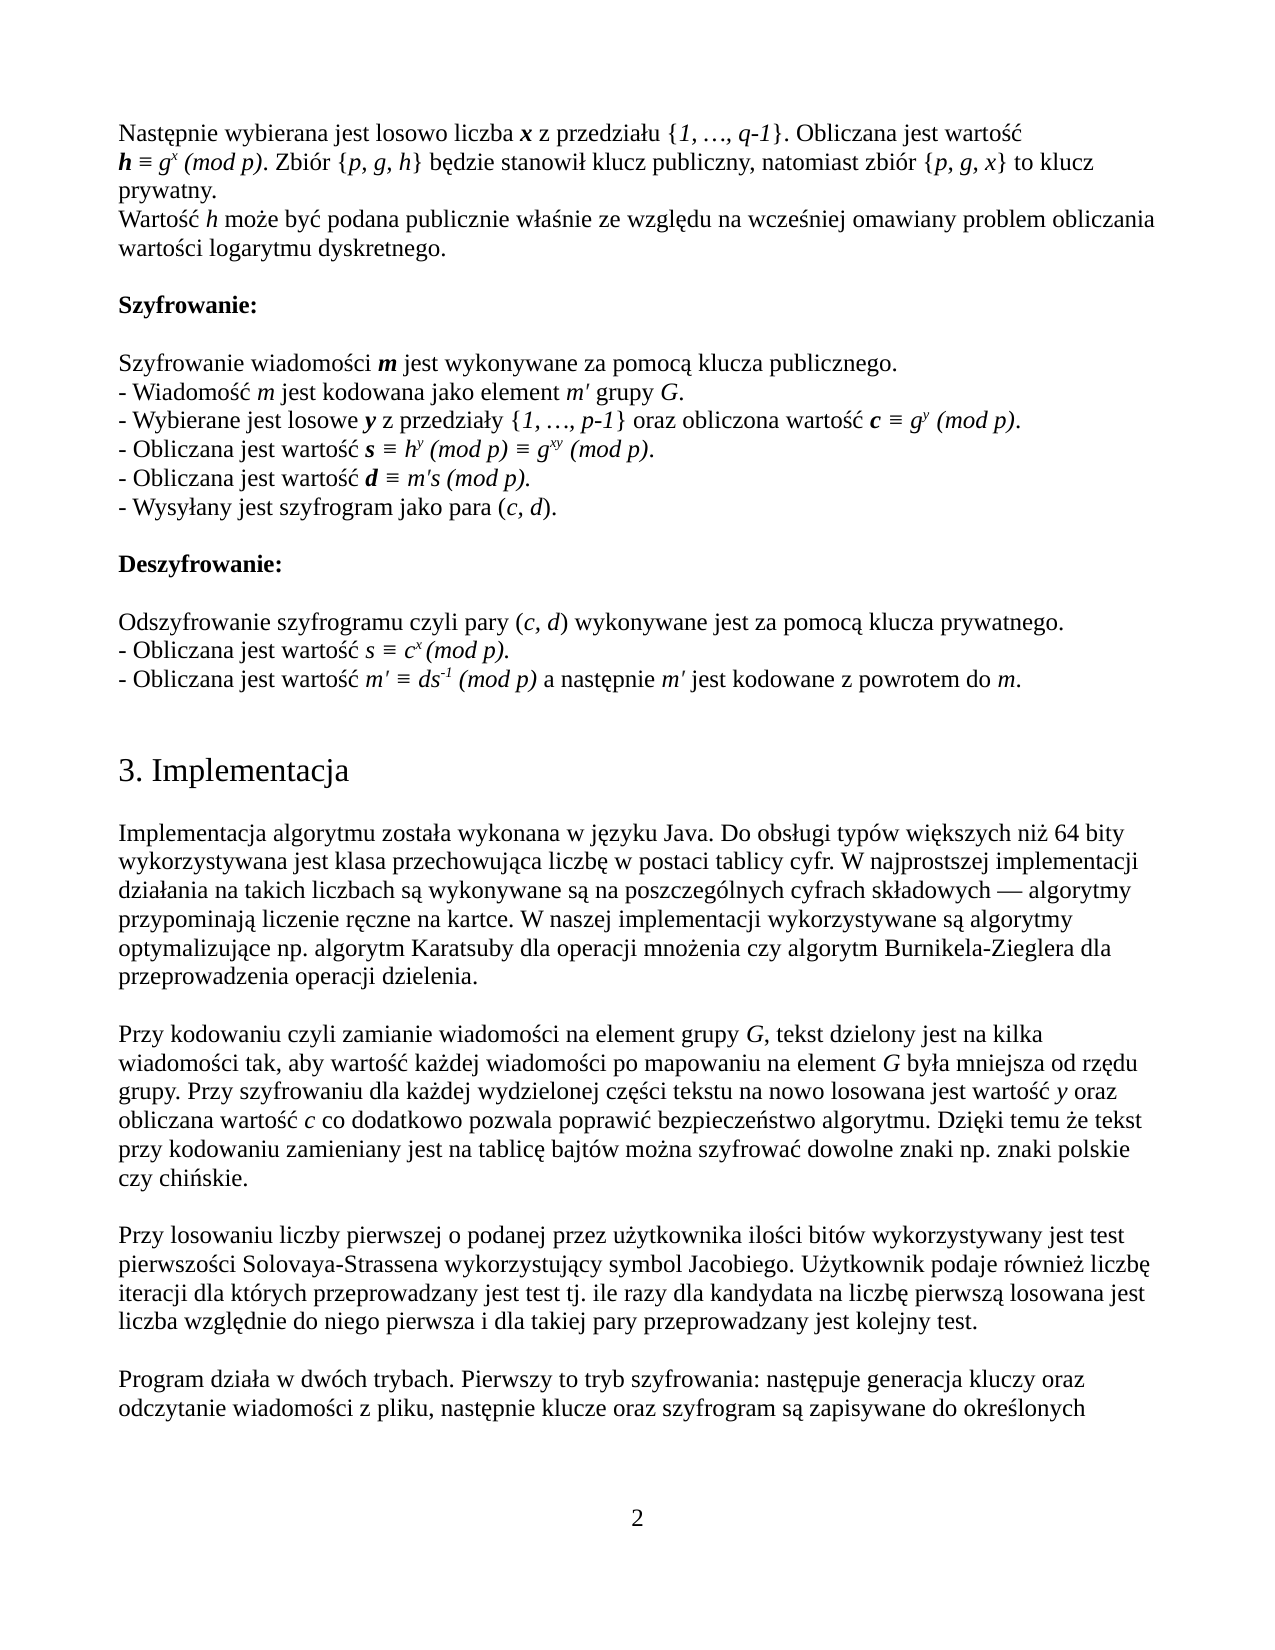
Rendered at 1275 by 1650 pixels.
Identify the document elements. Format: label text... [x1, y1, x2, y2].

text Następnie wybierana jest losowo liczba x z przedziału {1, …, q-1}. Obliczana jest wartość [118, 118, 1157, 147]
text h ≡ gx (mod p). Zbiór {p, g, h} będzie stanowił klucz publiczny, natomiast zbiór {p, g, x} to klucz prywatny. [118, 147, 1157, 204]
text Implementacja algorytmu została wykonana w języku Java. Do obsługi typów większych niż 64 bity wykorzystywana jest klasa przechowująca liczbę w postaci tablicy cyfr. W najprostszej implementacji działania na takich liczbach są wykonywane są na poszczególnych cyfrach składowych — algorytmy przypominają liczenie ręczne na kartce. W naszej implementacji wykorzystywane są algorytmy optymalizujące np. algorytm Karatsuby dla operacji mnożenia czy algorytm Burnikela-Zieglera dla przeprowadzenia operacji dzielenia. [118, 818, 1157, 990]
text Wartość h może być podana publicznie właśnie ze względu na wcześniej omawiany problem obliczania wartości logarytmu dyskretnego. [118, 204, 1157, 262]
text Deszyfrowanie: [118, 549, 1157, 578]
text Program działa w dwóch trybach. Pierwszy to tryb szyfrowania: następuje generacja kluczy oraz odczytanie wiadomości z pliku, następnie klucze oraz szyfrogram są zapisywane do określonych [118, 1364, 1157, 1421]
text - Obliczana jest wartość d ≡ m′s (mod p). [118, 463, 1157, 492]
text - Wybierane jest losowe y z przedziały {1, …, p-1} oraz obliczona wartość c ≡ gy (mod p). [118, 406, 1157, 434]
text Szyfrowanie: [118, 291, 1157, 319]
text 3. Implementacja [118, 751, 1157, 789]
text - Obliczana jest wartość s ≡ hy (mod p) ≡ gxy (mod p). [118, 434, 1157, 463]
text Przy losowaniu liczby pierwszej o podanej przez użytkownika ilości bitów wykorzystywany jest test pierwszości Solovaya-Strassena wykorzystujący symbol Jacobiego. Użytkownik podaje również liczbę iteracji dla których przeprowadzany jest test tj. ile razy dla kandydata na liczbę pierwszą losowana jest liczba względnie do niego pierwsza i dla takiej pary przeprowadzany jest kolejny test. [118, 1220, 1157, 1335]
text - Obliczana jest wartość m′ ≡ ds-1 (mod p) a następnie m′ jest kodowane z powrotem do m. [118, 664, 1157, 693]
text Odszyfrowanie szyfrogramu czyli pary (c, d) wykonywane jest za pomocą klucza prywatnego. [118, 607, 1157, 636]
text - Wysyłany jest szyfrogram jako para (c, d). [118, 492, 1157, 521]
text - Obliczana jest wartość s ≡ cx (mod p). [118, 636, 1157, 664]
text - Wiadomość m jest kodowana jako element m′ grupy G. [118, 377, 1157, 406]
text Szyfrowanie wiadomości m jest wykonywane za pomocą klucza publicznego. [118, 348, 1157, 377]
text Przy kodowaniu czyli zamianie wiadomości na element grupy G, tekst dzielony jest na kilka wiadomości tak, aby wartość każdej wiadomości po mapowaniu na element G była mniejsza od rzędu grupy. Przy szyfrowaniu dla każdej wydzielonej części tekstu na nowo losowana jest wartość y oraz obliczana wartość c co dodatkowo pozwala poprawić bezpieczeństwo algorytmu. Dzięki temu że tekst przy kodowaniu zamieniany jest na tablicę bajtów można szyfrować dowolne znaki np. znaki polskie czy chińskie. [118, 1019, 1157, 1191]
